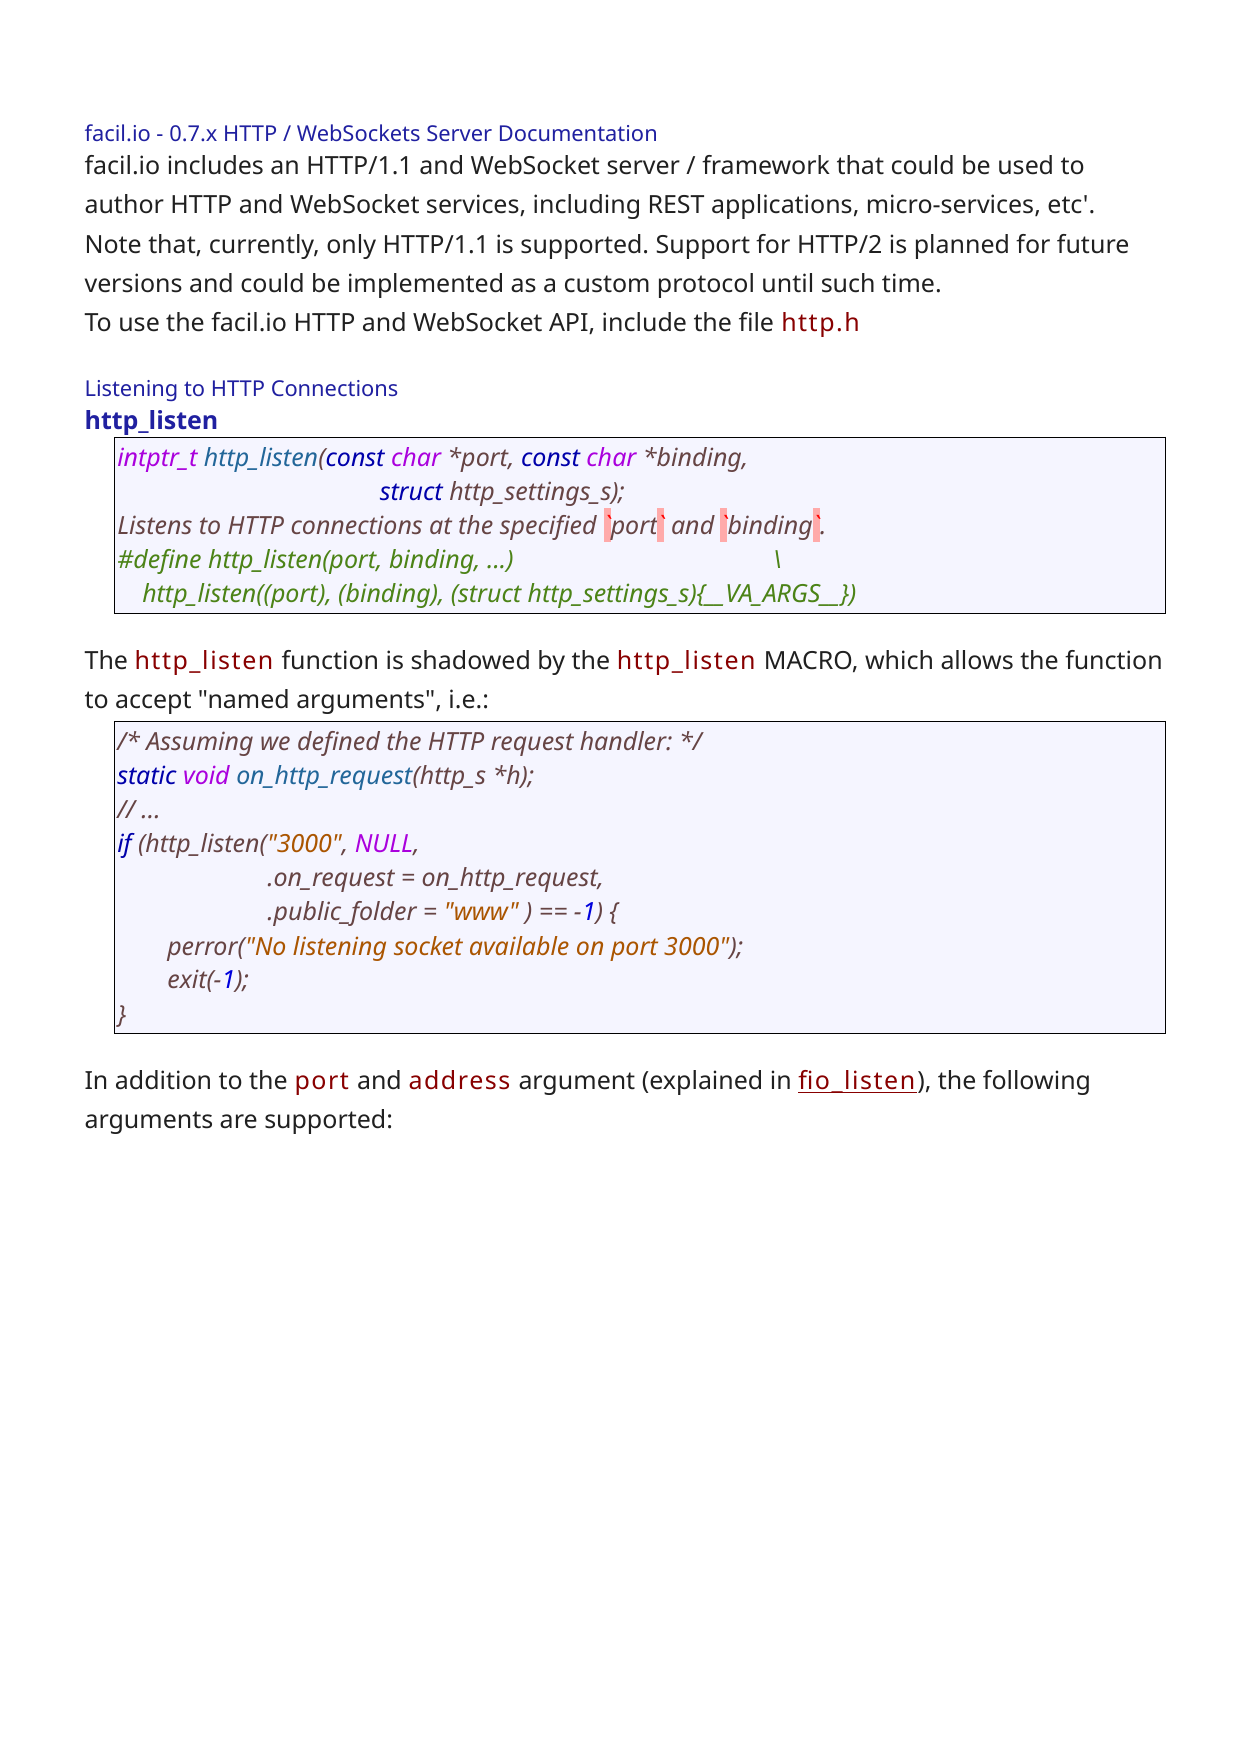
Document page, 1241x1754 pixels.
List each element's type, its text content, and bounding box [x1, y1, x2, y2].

subtitle facil.io - 0.7.x HTTP / WebSockets Server Documentation [84, 118, 1166, 148]
text /* Assuming we defined the HTTP request handler: */ [115, 722, 1165, 755]
text facil.io includes an HTTP/1.1 and WebSocket server / framework that could be used to author HTTP and WebSocket services, including REST applications, micro-services, etc'. [84, 148, 1166, 221]
text exit(-1); [115, 959, 1165, 993]
text Note that, currently, only HTTP/1.1 is supported. Support for HTTP/2 is planned for future versions and could be implemented as a custom protocol until such time. [84, 226, 1166, 299]
text intptr_t http_listen(const char *port, const char *binding, [115, 438, 1165, 471]
text .public_folder = "www" ) == -1) { [115, 891, 1165, 925]
text The http_listen function is shadowed by the http_listen MACRO, which allows the function to accept "named arguments", i.e.: [84, 642, 1166, 716]
text .on_request = on_http_request, [115, 857, 1165, 891]
text if (http_listen("3000", NULL, [115, 823, 1165, 857]
subtitle Listening to HTTP Connections [84, 373, 1166, 402]
text #define http_listen(port, binding, ...) \ [115, 539, 1165, 573]
text perror("No listening socket available on port 3000"); [115, 925, 1165, 959]
text In addition to the port and address argument (explained in fio_listen), the following arguments are supported: [84, 1063, 1166, 1136]
text struct http_settings_s); [115, 471, 1165, 505]
text To use the facil.io HTTP and WebSocket API, include the file http.h [84, 304, 1166, 339]
subtitle http_listen [84, 402, 1166, 437]
text } [115, 993, 1165, 1033]
text static void on_http_request(http_s *h); [115, 755, 1165, 789]
text Listens to HTTP connections at the specified `port` and `binding`. [115, 505, 1165, 539]
text // ... [115, 789, 1165, 823]
text http_listen((port), (binding), (struct http_settings_s){__VA_ARGS__}) [115, 573, 1165, 613]
